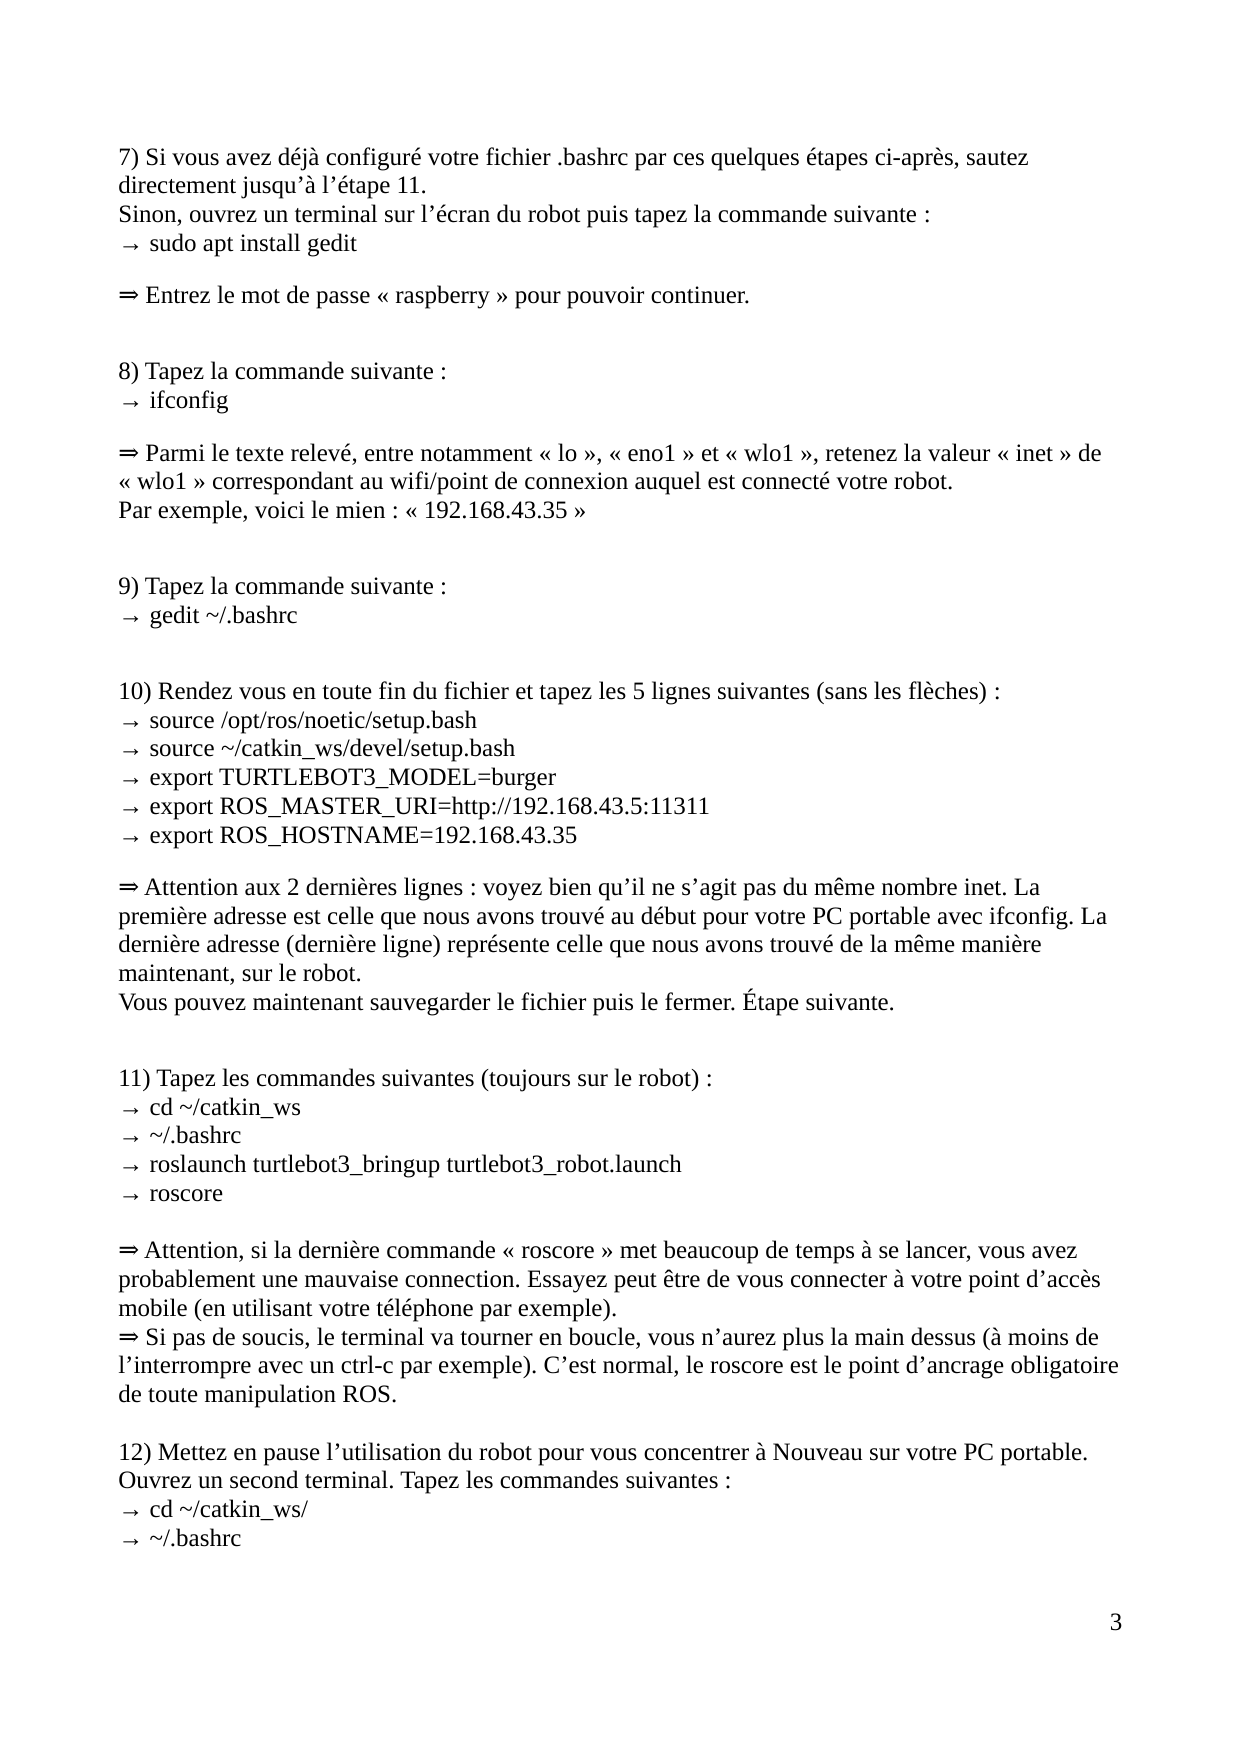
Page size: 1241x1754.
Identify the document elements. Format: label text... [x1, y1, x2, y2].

text ⇒ Entrez le mot de passe « raspberry » pour pouvoir continuer. [118, 280, 1122, 309]
text → ~/.bashrc [118, 1523, 1122, 1552]
text → export TURTLEBOT3_MODEL=burger [118, 762, 1122, 791]
text → sudo apt install gedit [118, 228, 1122, 257]
text → export ROS_HOSTNAME=192.168.43.35 [118, 820, 1122, 848]
text ⇒ Si pas de soucis, le terminal va tourner en boucle, vous n’aurez plus la main dessus (à moins de l’interrompre avec un ctrl-c par exemple). C’est normal, le roscore est le point d’ancrage obligatoire de toute manipulation ROS. [118, 1322, 1122, 1408]
text → export ROS_MASTER_URI=http://192.168.43.5:11311 [118, 791, 1122, 820]
text 7) Si vous avez déjà configuré votre fichier .bashrc par ces quelques étapes ci-après, sautez directement jusqu’à l’étape 11. [118, 142, 1122, 199]
text ⇒ Parmi le texte relevé, entre notamment « lo », « eno1 » et « wlo1 », retenez la valeur « inet » de « wlo1 » correspondant au wifi/point de connexion auquel est connecté votre robot. [118, 438, 1122, 495]
text → gedit ~/.bashrc [118, 600, 1122, 629]
text → roslaunch turtlebot3_bringup turtlebot3_robot.launch [118, 1149, 1122, 1178]
text 8) Tapez la commande suivante : [118, 356, 1122, 385]
text 11) Tapez les commandes suivantes (toujours sur le robot) : [118, 1063, 1122, 1092]
text → source /opt/ros/noetic/setup.bash [118, 705, 1122, 733]
text → cd ~/catkin_ws/ [118, 1494, 1122, 1523]
text → source ~/catkin_ws/devel/setup.bash [118, 733, 1122, 762]
text 10) Rendez vous en toute fin du fichier et tapez les 5 lignes suivantes (sans les flèches) : [118, 676, 1122, 705]
text 12) Mettez en pause l’utilisation du robot pour vous concentrer à Nouveau sur votre PC portable. Ouvrez un second terminal. Tapez les commandes suivantes : [118, 1437, 1122, 1494]
text → ~/.bashrc [118, 1121, 1122, 1149]
text → roscore [118, 1178, 1122, 1207]
text ⇒ Attention aux 2 dernières lignes : voyez bien qu’il ne s’agit pas du même nombre inet. La première adresse est celle que nous avons trouvé au début pour votre PC portable avec ifconfig. La dernière adresse (dernière ligne) représente celle que nous avons trouvé de la même manière maintenant, sur le robot. [118, 872, 1122, 987]
text 9) Tapez la commande suivante : [118, 571, 1122, 600]
text Sinon, ouvrez un terminal sur l’écran du robot puis tapez la commande suivante : [118, 199, 1122, 228]
text ⇒ Attention, si la dernière commande « roscore » met beaucoup de temps à se lancer, vous avez probablement une mauvaise connection. Essayez peut être de vous connecter à votre point d’accès mobile (en utilisant votre téléphone par exemple). [118, 1236, 1122, 1322]
text Vous pouvez maintenant sauvegarder le fichier puis le fermer. Étape suivante. [118, 987, 1122, 1016]
text Par exemple, voici le mien : « 192.168.43.35 » [118, 495, 1122, 524]
text → ifconfig [118, 385, 1122, 414]
text → cd ~/catkin_ws [118, 1092, 1122, 1121]
